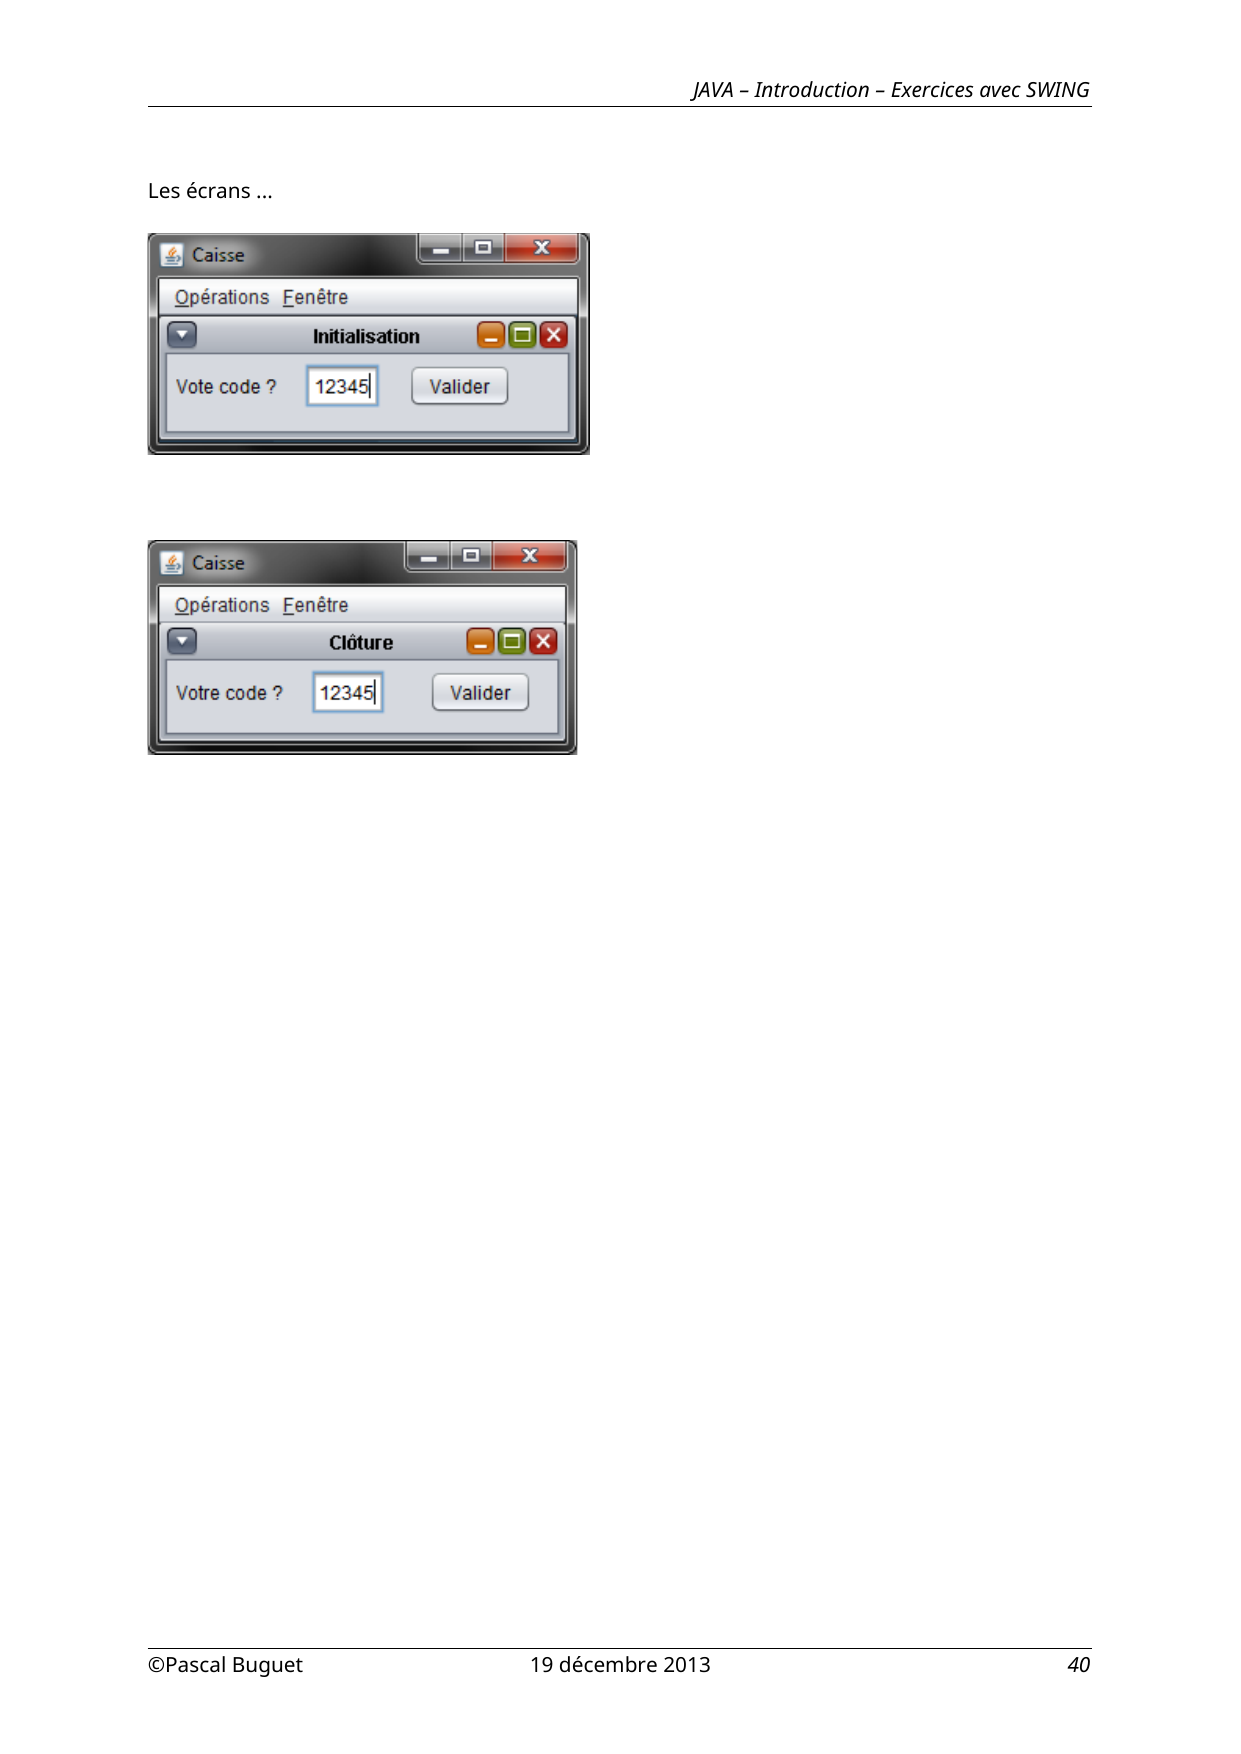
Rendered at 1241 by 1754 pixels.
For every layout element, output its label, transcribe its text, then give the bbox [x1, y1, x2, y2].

picture [147, 540, 578, 755]
text Les écrans ... [148, 176, 1092, 204]
picture [147, 233, 590, 455]
